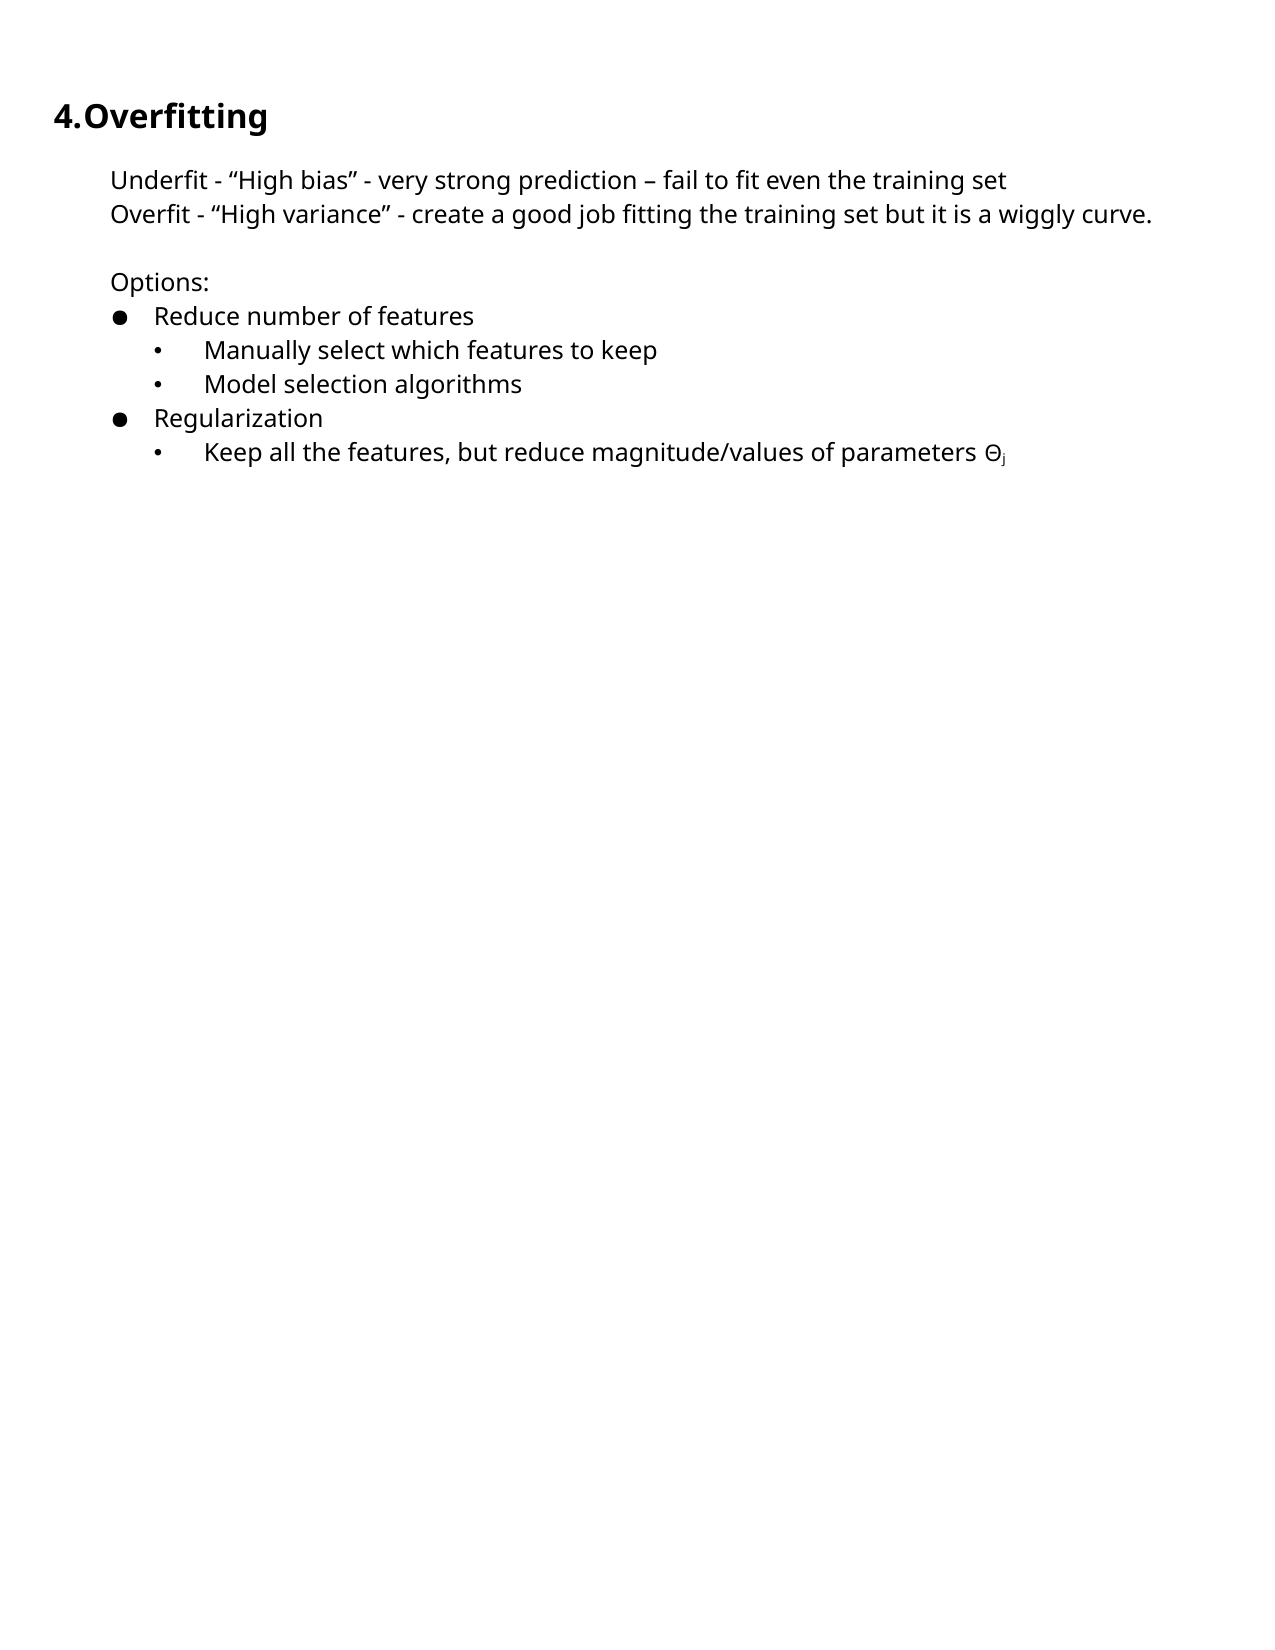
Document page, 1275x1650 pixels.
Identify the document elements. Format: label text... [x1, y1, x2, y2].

list Regularization [110, 401, 1206, 434]
list Reduce number of features [110, 299, 1206, 333]
text Overfit - “High variance” - create a good job fitting the training set but it is a wiggly curve. [110, 197, 1206, 231]
list Manually select which features to keep [153, 333, 1206, 367]
list Keep all the features, but reduce magnitude/values of parameters Θj [153, 434, 1206, 468]
list Model selection algorithms [153, 367, 1206, 401]
subtitle Overfitting [53, 93, 1206, 139]
text Underfit - “High bias” - very strong prediction – fail to fit even the training set [110, 163, 1206, 197]
text Options: [110, 265, 1206, 299]
